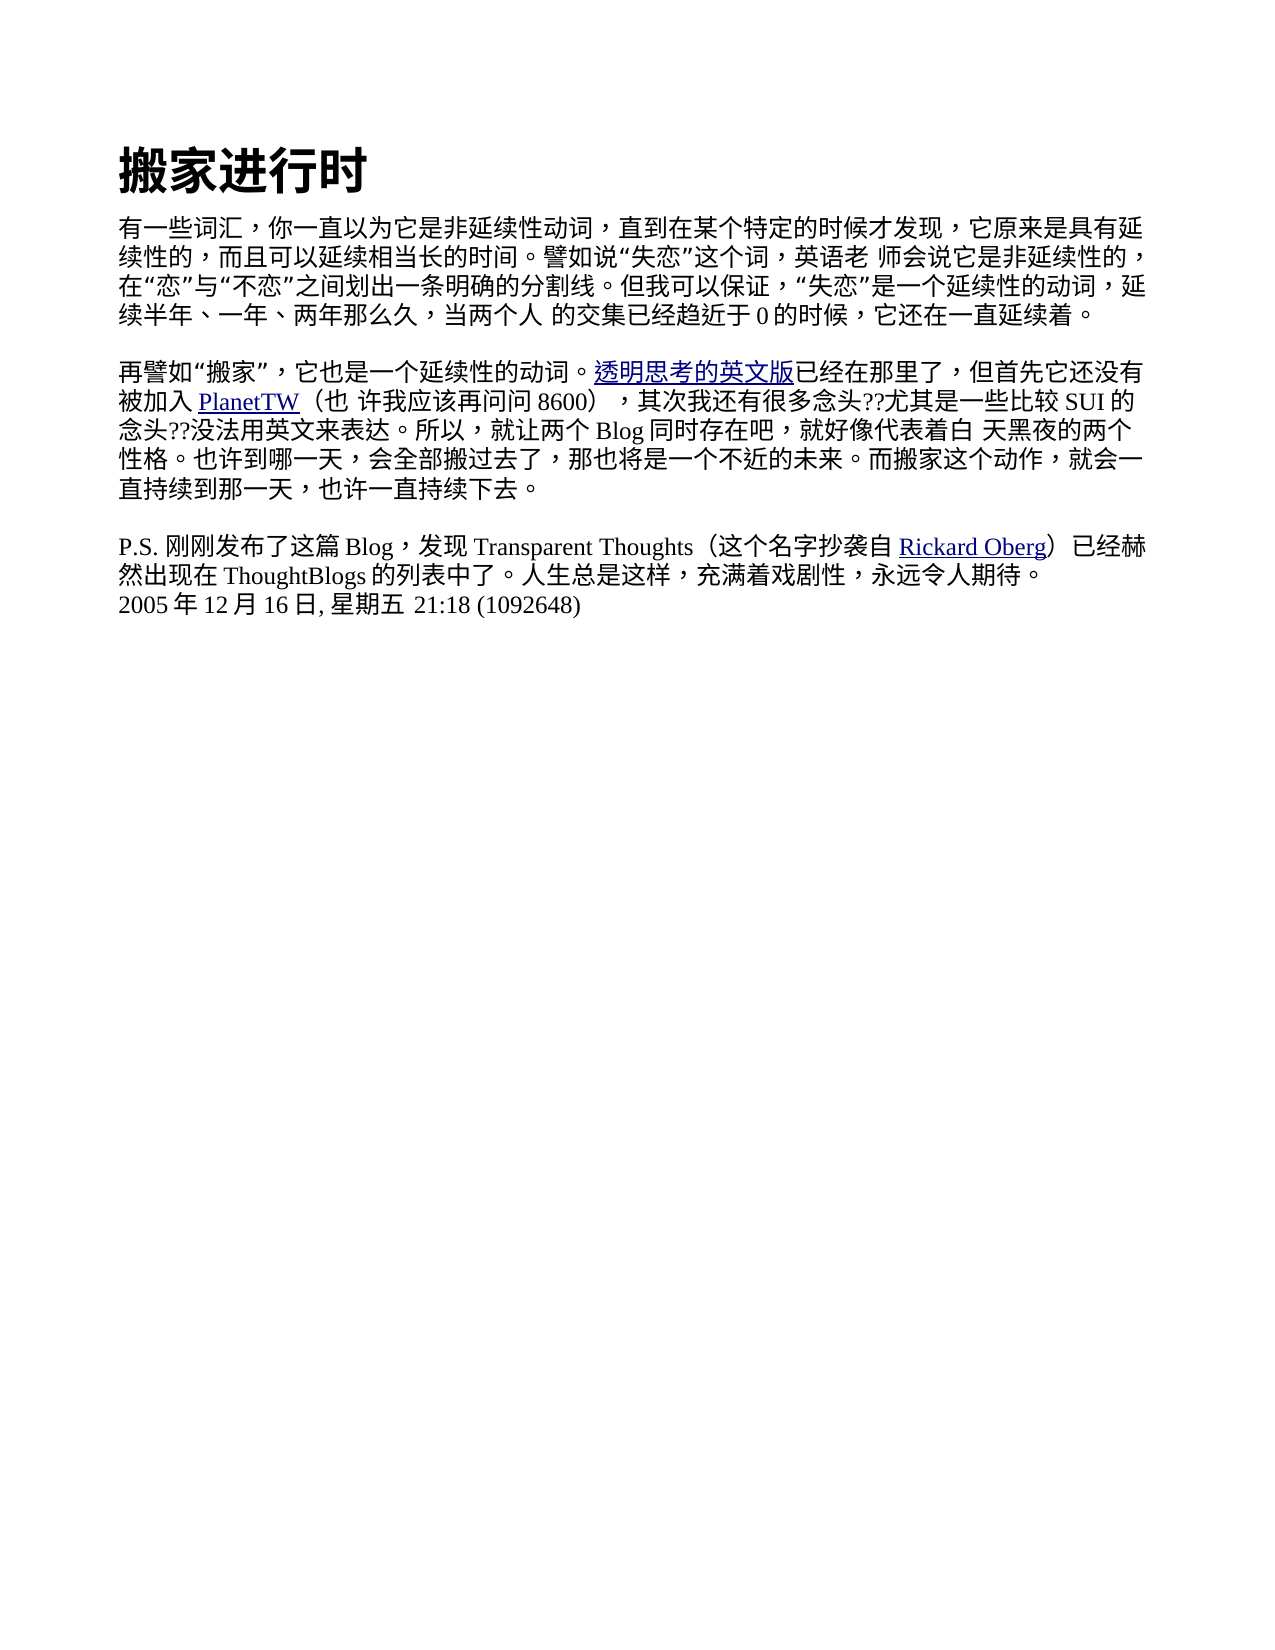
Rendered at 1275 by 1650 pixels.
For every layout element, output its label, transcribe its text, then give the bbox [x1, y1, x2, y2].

text 2005年12月16日, 星期五 21:18 (1092648) [118, 590, 1157, 619]
text 有一些词汇，你一直以为它是非延续性动词，直到在某个特定的时候才发现，它原来是具有延续性的，而且可以延续相当长的时间。譬如说“失恋”这个词，英语老 师会说它是非延续性的，在“恋”与“不恋”之间划出一条明确的分割线。但我可以保证，“失恋”是一个延续性的动词，延续半年、一年、两年那么久，当两个人 的交集已经趋近于0的时候，它还在一直延续着。 再譬如“搬家”，它也是一个延续性的动词。透明思考的英文版已经在那里了，但首先它还没有被加入PlanetTW（也 许我应该再问问8600），其次我还有很多念头??尤其是一些比较SUI的念头??没法用英文来表达。所以，就让两个Blog同时存在吧，就好像代表着白 天黑夜的两个性格。也许到哪一天，会全部搬过去了，那也将是一个不近的未来。而搬家这个动作，就会一直持续到那一天，也许一直持续下去。 P.S. 刚刚发布了这篇Blog，发现Transparent Thoughts（这个名字抄袭自Rickard Oberg）已经赫然出现在ThoughtBlogs的列表中了。人生总是这样，充满着戏剧性，永远令人期待。 [118, 214, 1157, 590]
subtitle 搬家进行时 [118, 143, 1157, 201]
